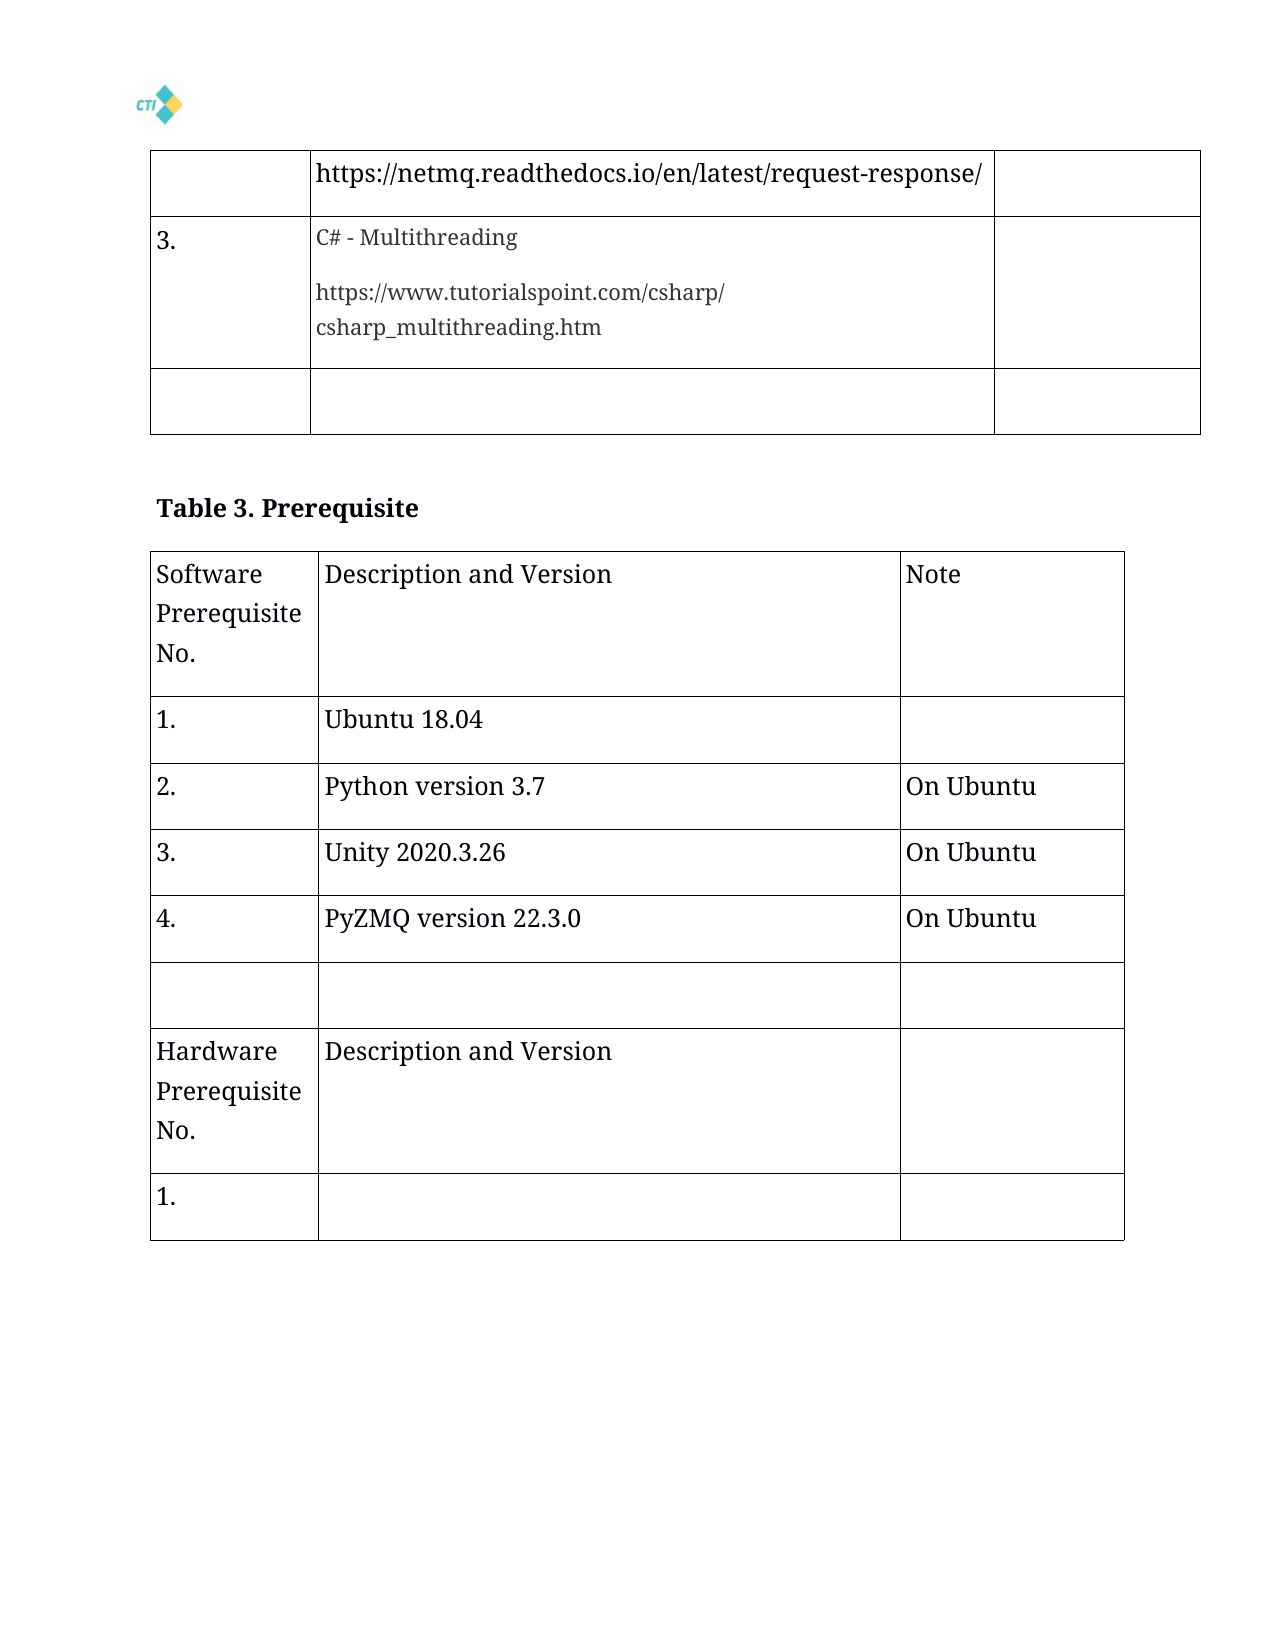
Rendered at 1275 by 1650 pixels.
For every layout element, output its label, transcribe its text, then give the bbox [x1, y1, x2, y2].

table_cell On Ubuntu [901, 830, 1124, 895]
table_cell [151, 369, 310, 434]
table_cell [901, 697, 1124, 762]
table_cell Unity 2020.3.26 [319, 830, 900, 895]
table_cell [995, 217, 1200, 368]
table_cell 4. [151, 896, 318, 962]
table_cell Description and Version [319, 1029, 900, 1173]
table_cell Python version 3.7 [319, 764, 900, 829]
table_cell PyZMQ version 22.3.0 [319, 896, 900, 962]
table_cell [995, 369, 1200, 434]
table_cell [901, 963, 1124, 1028]
table_cell Hardware Prerequisite No. [151, 1029, 318, 1173]
table_cell 1. [151, 1174, 318, 1239]
table_cell On Ubuntu [901, 764, 1124, 829]
table_cell [319, 963, 900, 1028]
table_cell 3. [151, 217, 310, 368]
picture [134, 75, 183, 126]
table_header Software Prerequisite No. [151, 552, 318, 696]
table_header Note [901, 552, 1124, 696]
table_cell [151, 963, 318, 1028]
table_cell [311, 369, 994, 434]
table_cell On Ubuntu [901, 896, 1124, 962]
table_cell 2. [151, 764, 318, 829]
table_cell https://netmq.readthedocs.io/en/latest/request-response/ [311, 151, 994, 216]
table_cell [319, 1174, 900, 1239]
table_cell [901, 1029, 1124, 1173]
table_cell Ubuntu 18.04 [319, 697, 900, 762]
table_cell [151, 151, 310, 216]
table_cell 3. [151, 830, 318, 895]
table_cell [901, 1174, 1124, 1239]
table_cell [995, 151, 1200, 216]
text Table 3. Prerequisite [150, 491, 1125, 525]
table_header Description and Version [319, 552, 900, 696]
table_cell 1. [151, 697, 318, 762]
table_cell C# - Multithreading https://www.tutorialspoint.com/csharp/csharp_multithreading.htm [311, 217, 994, 368]
